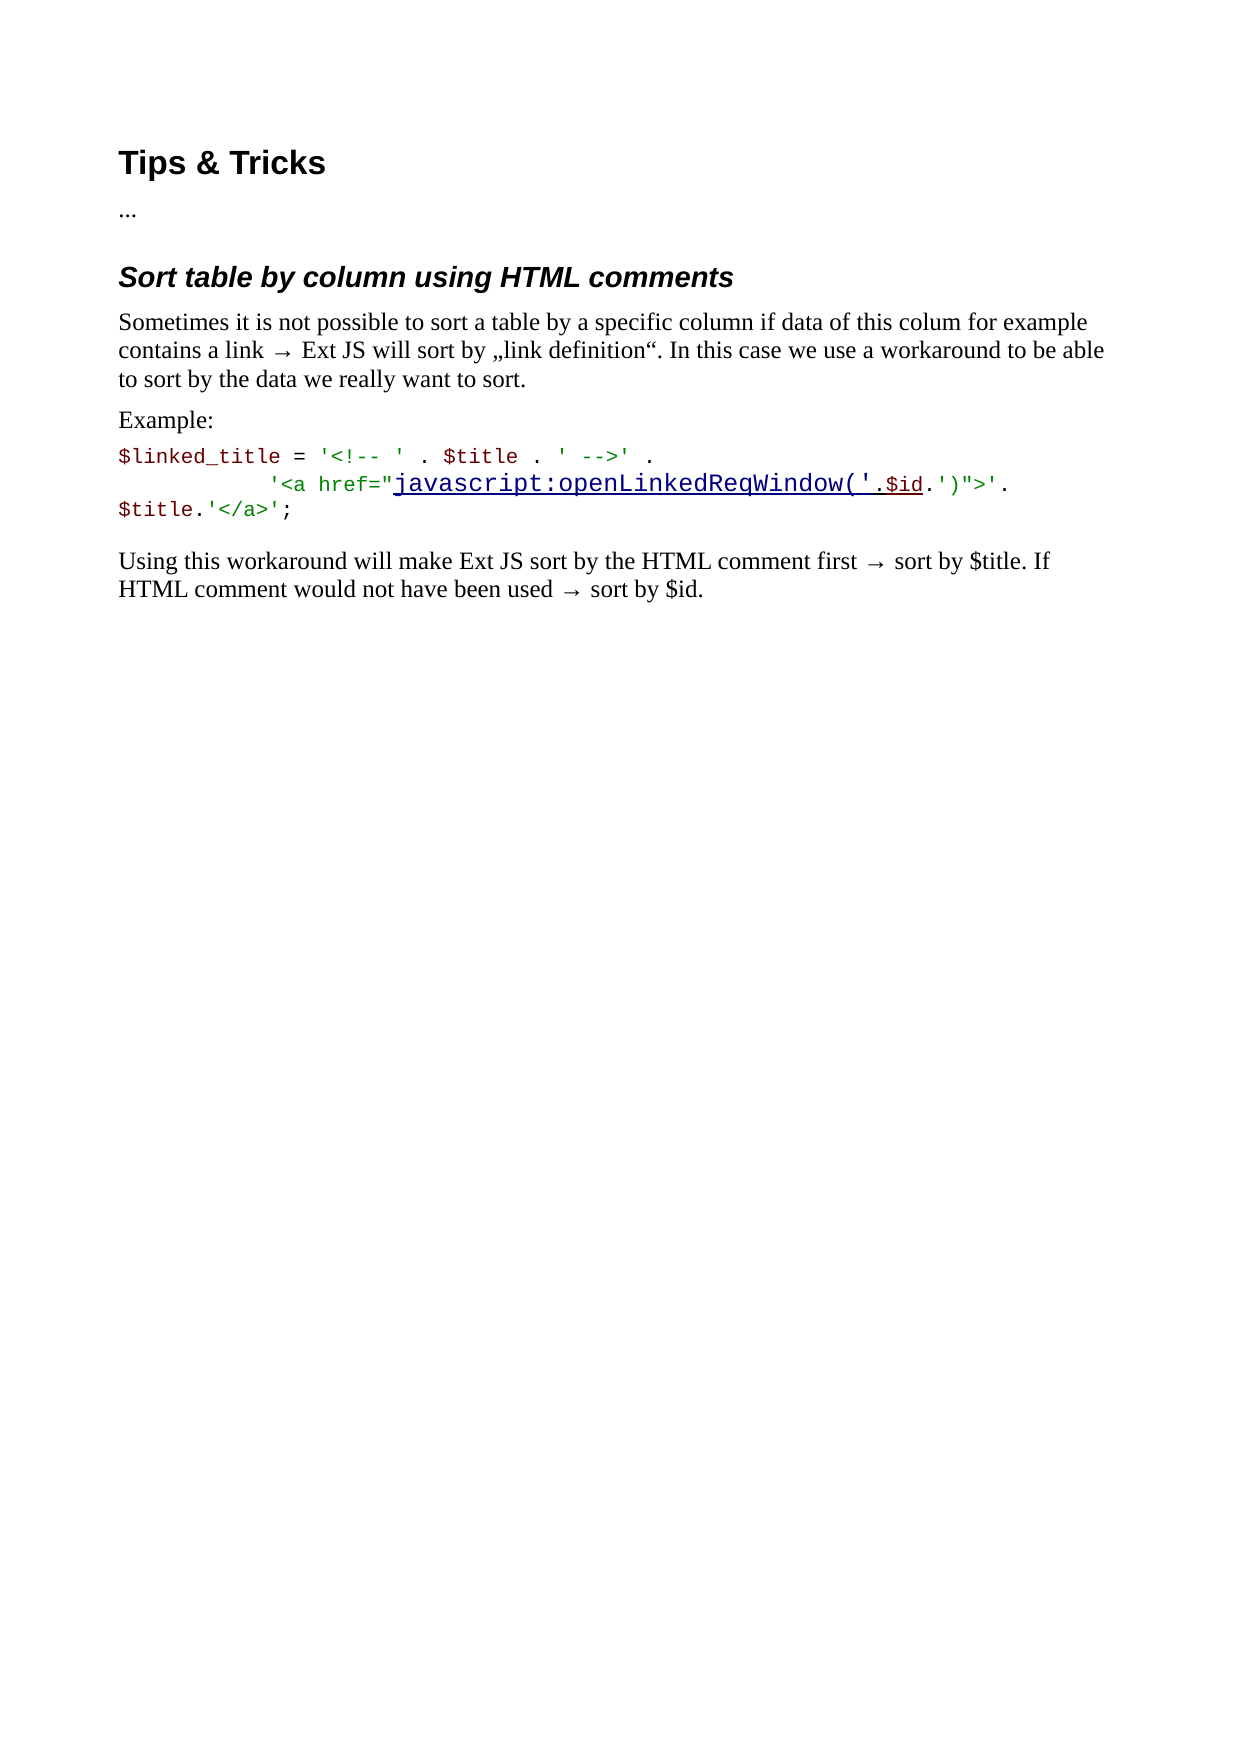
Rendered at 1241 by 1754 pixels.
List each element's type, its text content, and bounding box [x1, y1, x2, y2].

text Using this workaround will make Ext JS sort by the HTML comment first → sort by $title. If HTML comment would not have been used → sort by $id. [118, 546, 1122, 603]
subtitle Tips & Tricks [118, 143, 1122, 182]
text '<a href="javascript:openLinkedReqWindow('.$id.')">'.$title.'</a>'; [118, 470, 1122, 522]
text $linked_title = '<!-- ' . $title . ' -->' . [118, 447, 1122, 470]
subtitle Sort table by column using HTML comments [118, 261, 1122, 294]
text ... [118, 194, 1122, 223]
text Example: [118, 405, 1122, 434]
text Sometimes it is not possible to sort a table by a specific column if data of this colum for example contains a link → Ext JS will sort by „link definition“. In this case we use a workaround to be able to sort by the data we really want to sort. [118, 307, 1122, 393]
